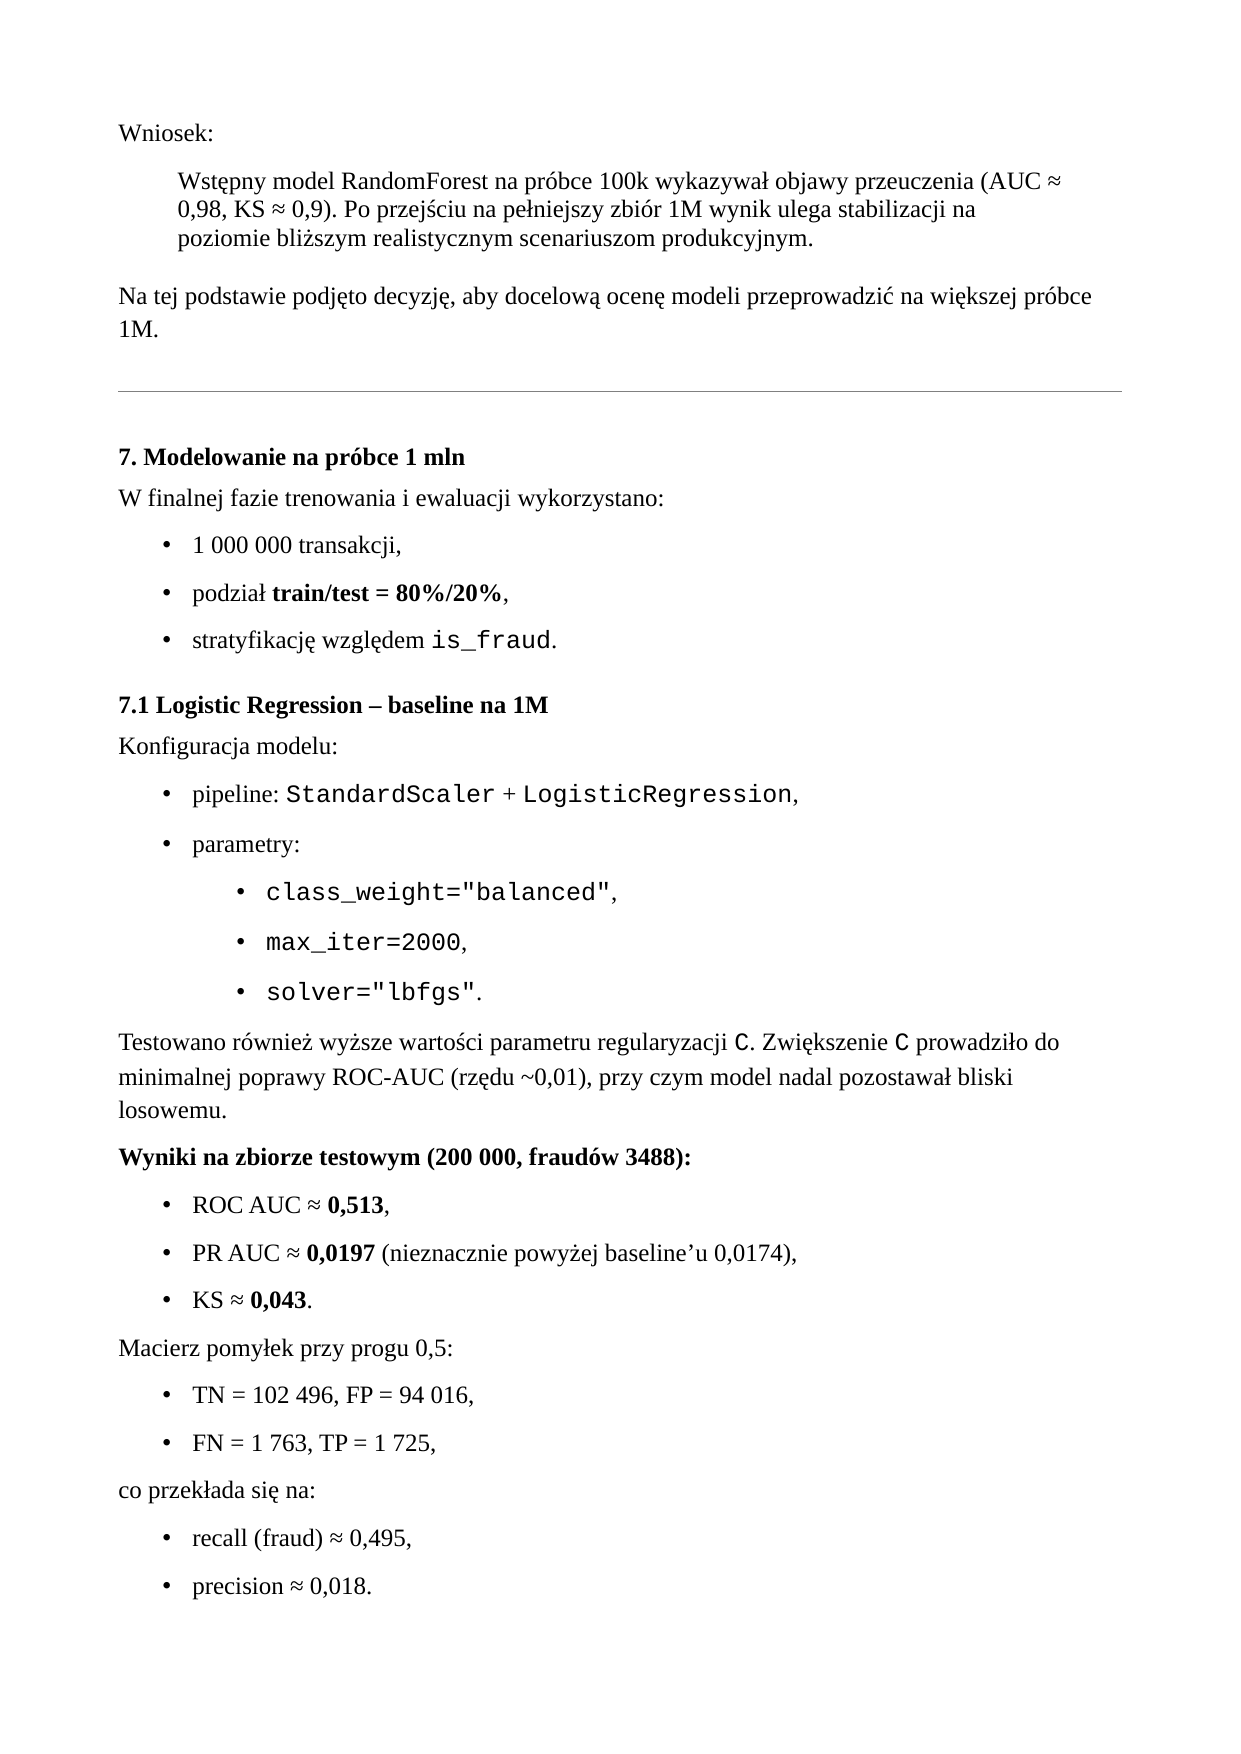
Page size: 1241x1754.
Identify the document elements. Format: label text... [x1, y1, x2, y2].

subtitle 7.1 Logistic Regression – baseline na 1M [118, 690, 1122, 719]
list precision ≈ 0,018. [162, 1571, 1122, 1599]
list stratyfikację względem is_fraud. [162, 626, 1122, 656]
list ROC AUC ≈ 0,513, [162, 1190, 1122, 1219]
list PR AUC ≈ 0,0197 (nieznacznie powyżej baseline’u 0,0174), [162, 1238, 1122, 1266]
text co przekłada się na: [118, 1476, 1122, 1504]
text Wstępny model RandomForest na próbce 100k wykazywał objawy przeuczenia (AUC ≈ 0,98, KS ≈ 0,9). Po przejściu na pełniejszy zbiór 1M wynik ulega stabilizacji na poziomie bliższym realistycznym scenariuszom produkcyjnym. [177, 166, 1063, 252]
list class_weight="balanced", [236, 877, 1122, 907]
text Na tej podstawie podjęto decyzję, aby docelową ocenę modeli przeprowadzić na większej próbce 1M. [118, 281, 1122, 343]
list 1 000 000 transakcji, [162, 530, 1122, 559]
text Testowano również wyższe wartości parametru regularyzacji C. Zwiększenie C prowadziło do minimalnej poprawy ROC-AUC (rzędu ~0,01), przy czym model nadal pozostawał bliski losowemu. [118, 1027, 1122, 1123]
text W finalnej fazie trenowania i ewaluacji wykorzystano: [118, 483, 1122, 512]
list podział train/test = 80%/20%, [162, 578, 1122, 607]
list KS ≈ 0,043. [162, 1285, 1122, 1314]
text Konfiguracja modelu: [118, 731, 1122, 760]
text Wniosek: [118, 118, 1122, 147]
text Macierz pomyłek przy progu 0,5: [118, 1333, 1122, 1362]
list TN = 102 496, FP = 94 016, [162, 1380, 1122, 1409]
list solver="lbfgs". [236, 977, 1122, 1007]
list pipeline: StandardScaler + LogisticRegression, [162, 779, 1122, 810]
text Wyniki na zbiorze testowym (200 000, fraudów 3488): [118, 1142, 1122, 1171]
list parametry: [162, 829, 1122, 858]
list recall (fraud) ≈ 0,495, [162, 1523, 1122, 1552]
subtitle 7. Modelowanie na próbce 1 mln [118, 442, 1122, 470]
list FN = 1 763, TP = 1 725, [162, 1428, 1122, 1457]
list max_iter=2000, [236, 927, 1122, 957]
